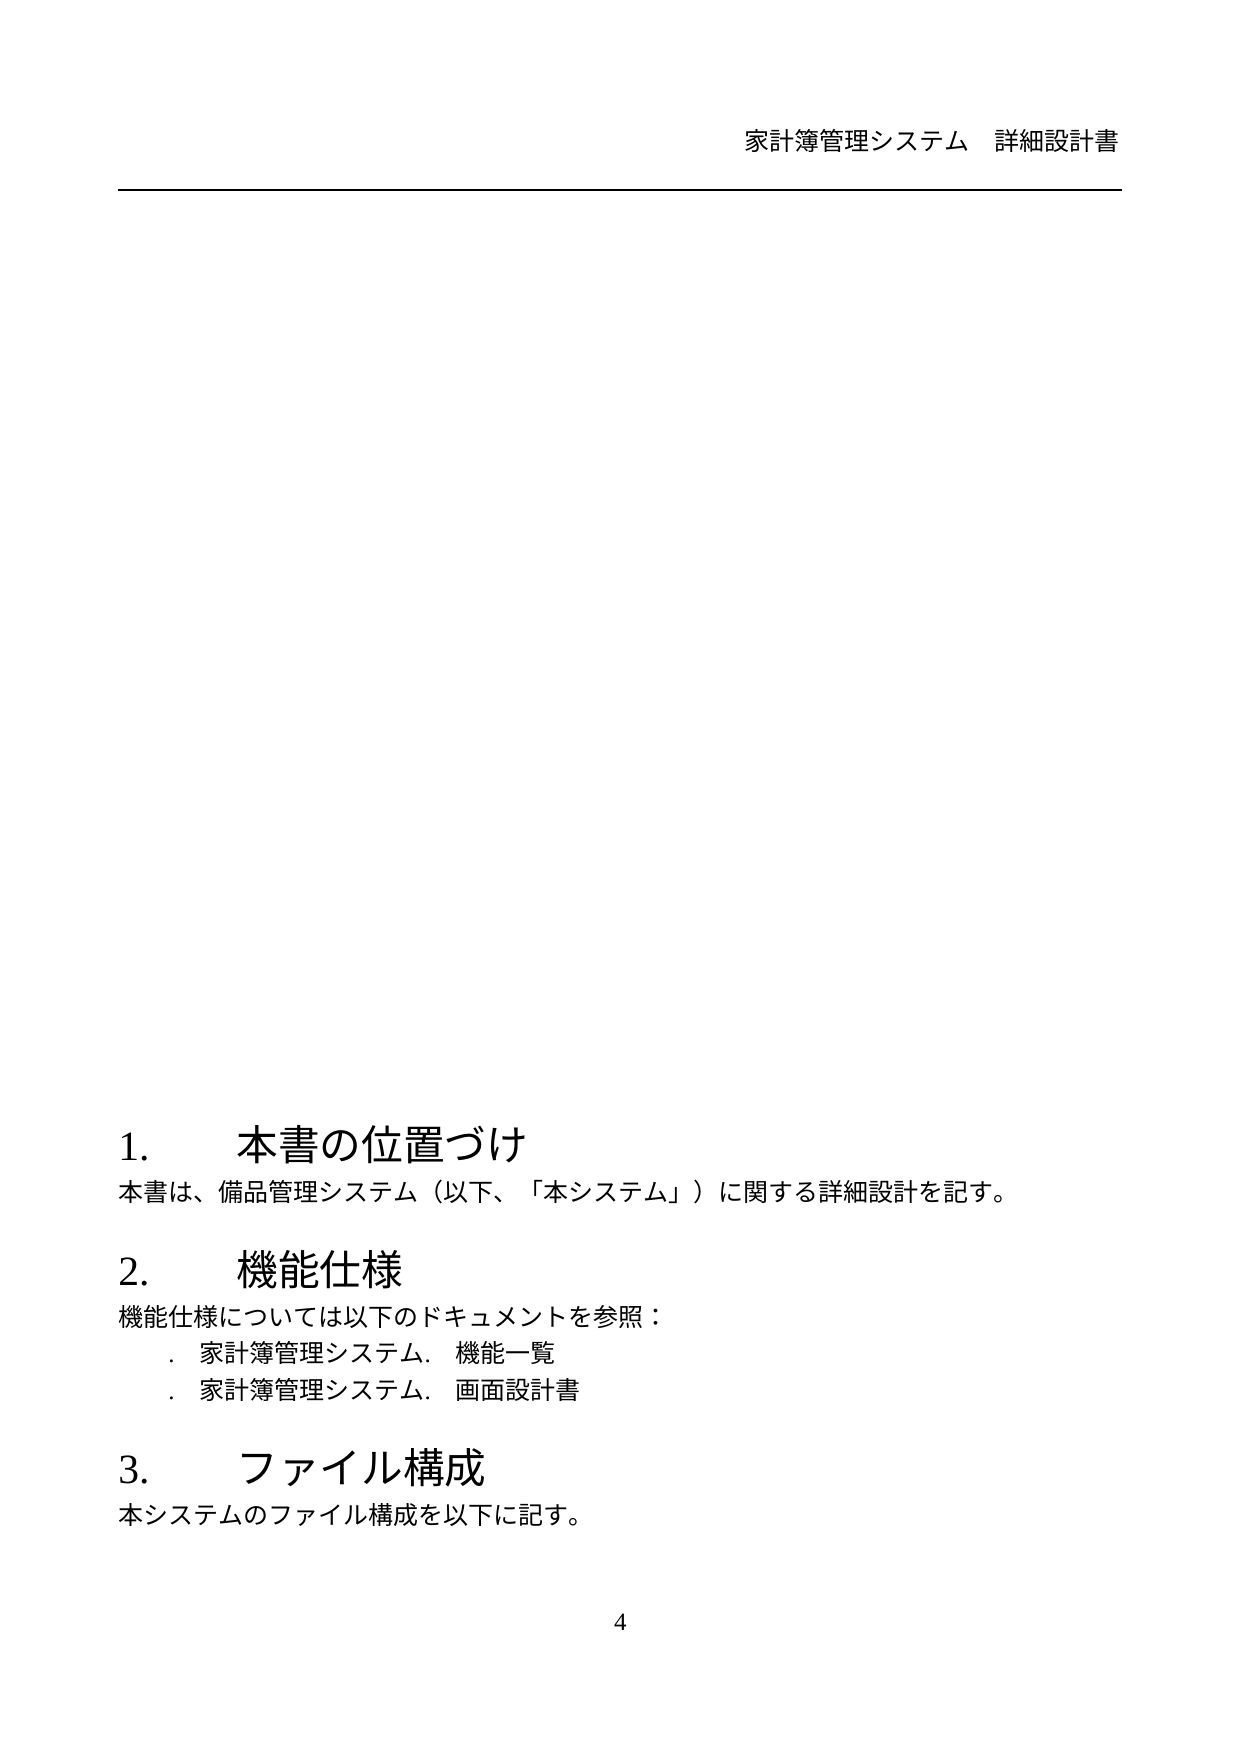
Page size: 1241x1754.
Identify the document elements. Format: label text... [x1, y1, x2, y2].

text 本書は、備品管理システム（以下、「本システム」）に関する詳細設計を記す。 [118, 1172, 1122, 1208]
text . 家計簿管理システム. 画面設計書 [118, 1370, 1122, 1406]
text 機能仕様については以下のドキュメントを参照： [118, 1298, 1122, 1334]
text 1. 本書の位置づけ [118, 1112, 1122, 1172]
text 3. ファイル構成 [118, 1435, 1122, 1495]
text 本システムのファイル構成を以下に記す。 [118, 1495, 1122, 1532]
text 2. 機能仕様 [118, 1237, 1122, 1298]
text . 家計簿管理システム. 機能一覧 [118, 1334, 1122, 1370]
